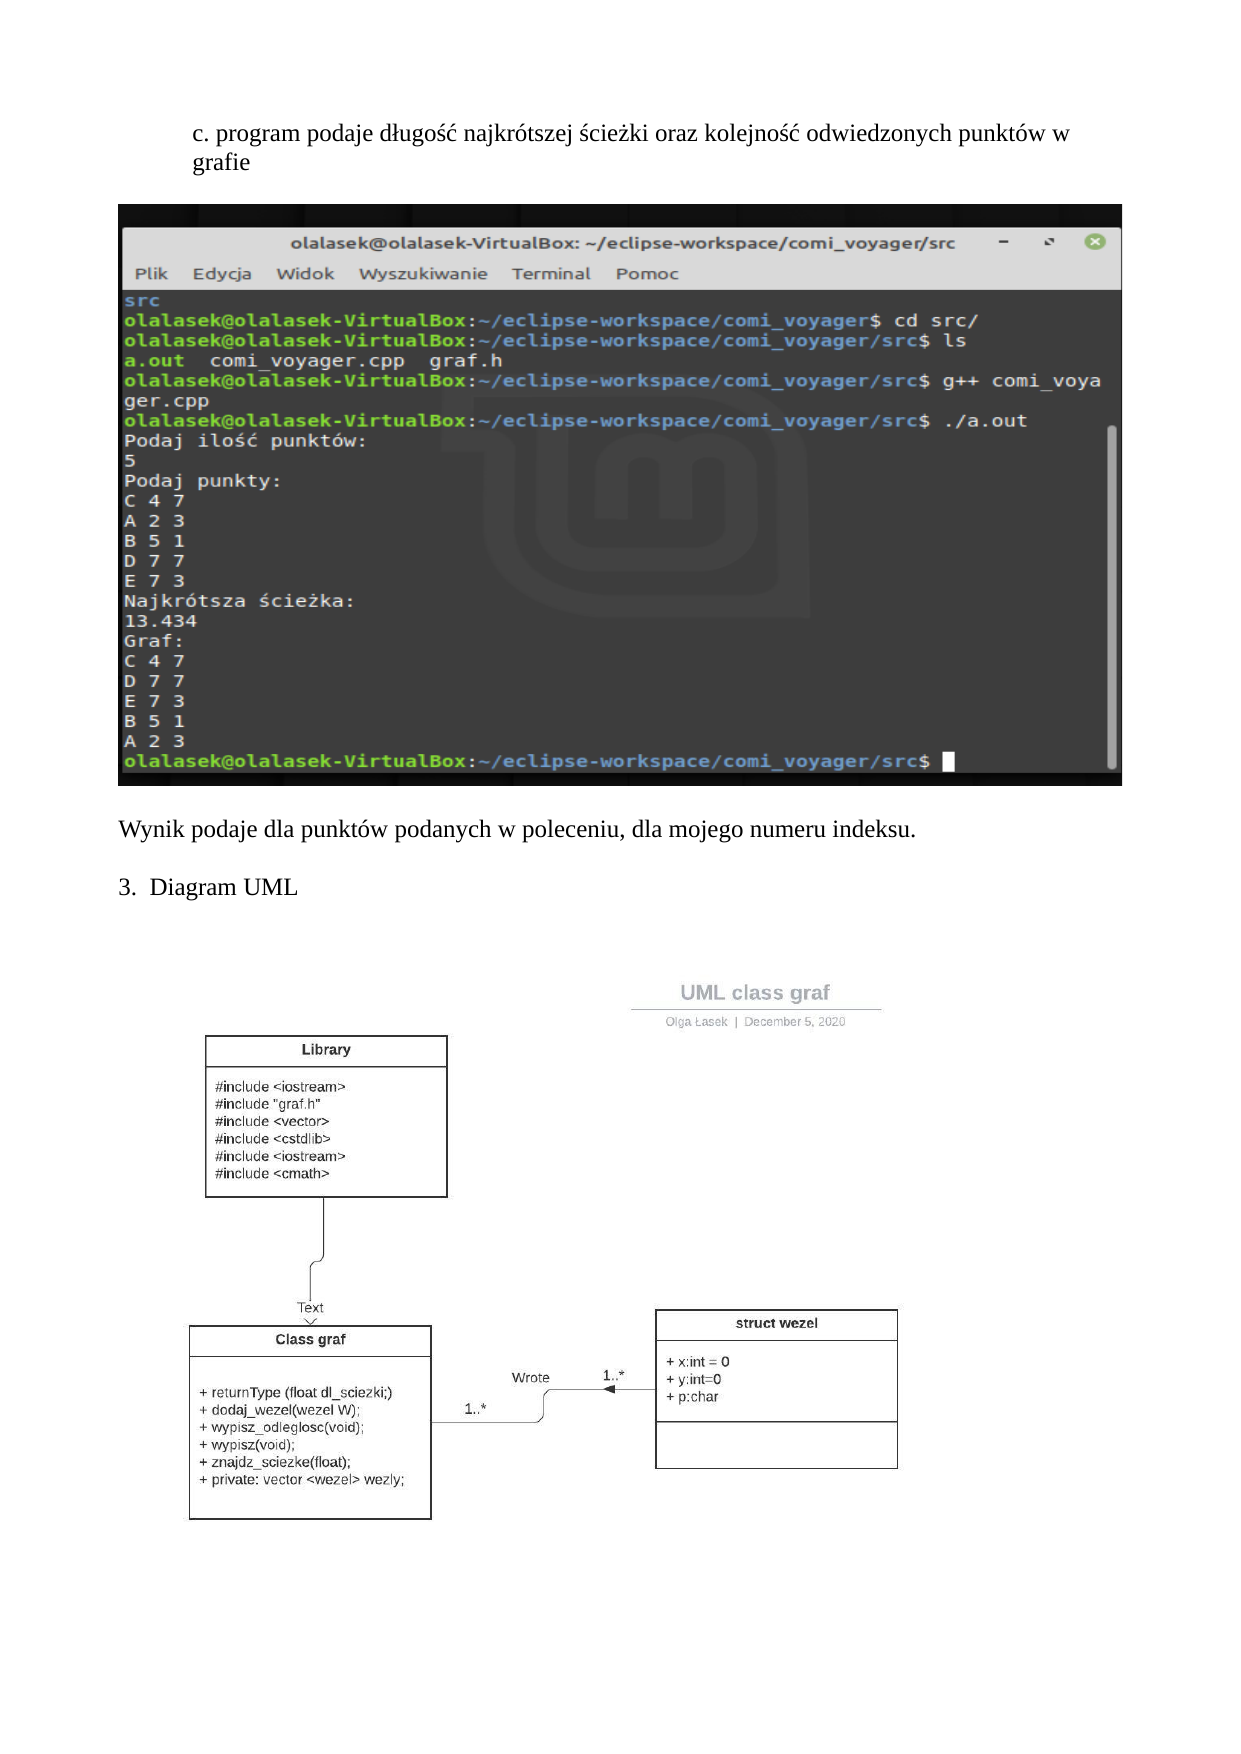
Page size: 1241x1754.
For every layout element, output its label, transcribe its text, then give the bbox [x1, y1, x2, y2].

text c. program podaje długość najkrótszej ścieżki oraz kolejność odwiedzonych punktów w grafie [118, 118, 1122, 176]
text 3. Diagram UML [118, 872, 1122, 901]
text Wynik podaje dla punktów podanych w poleceniu, dla mojego numeru indeksu. [118, 814, 1122, 843]
picture [118, 204, 1123, 786]
picture [157, 923, 1083, 1596]
